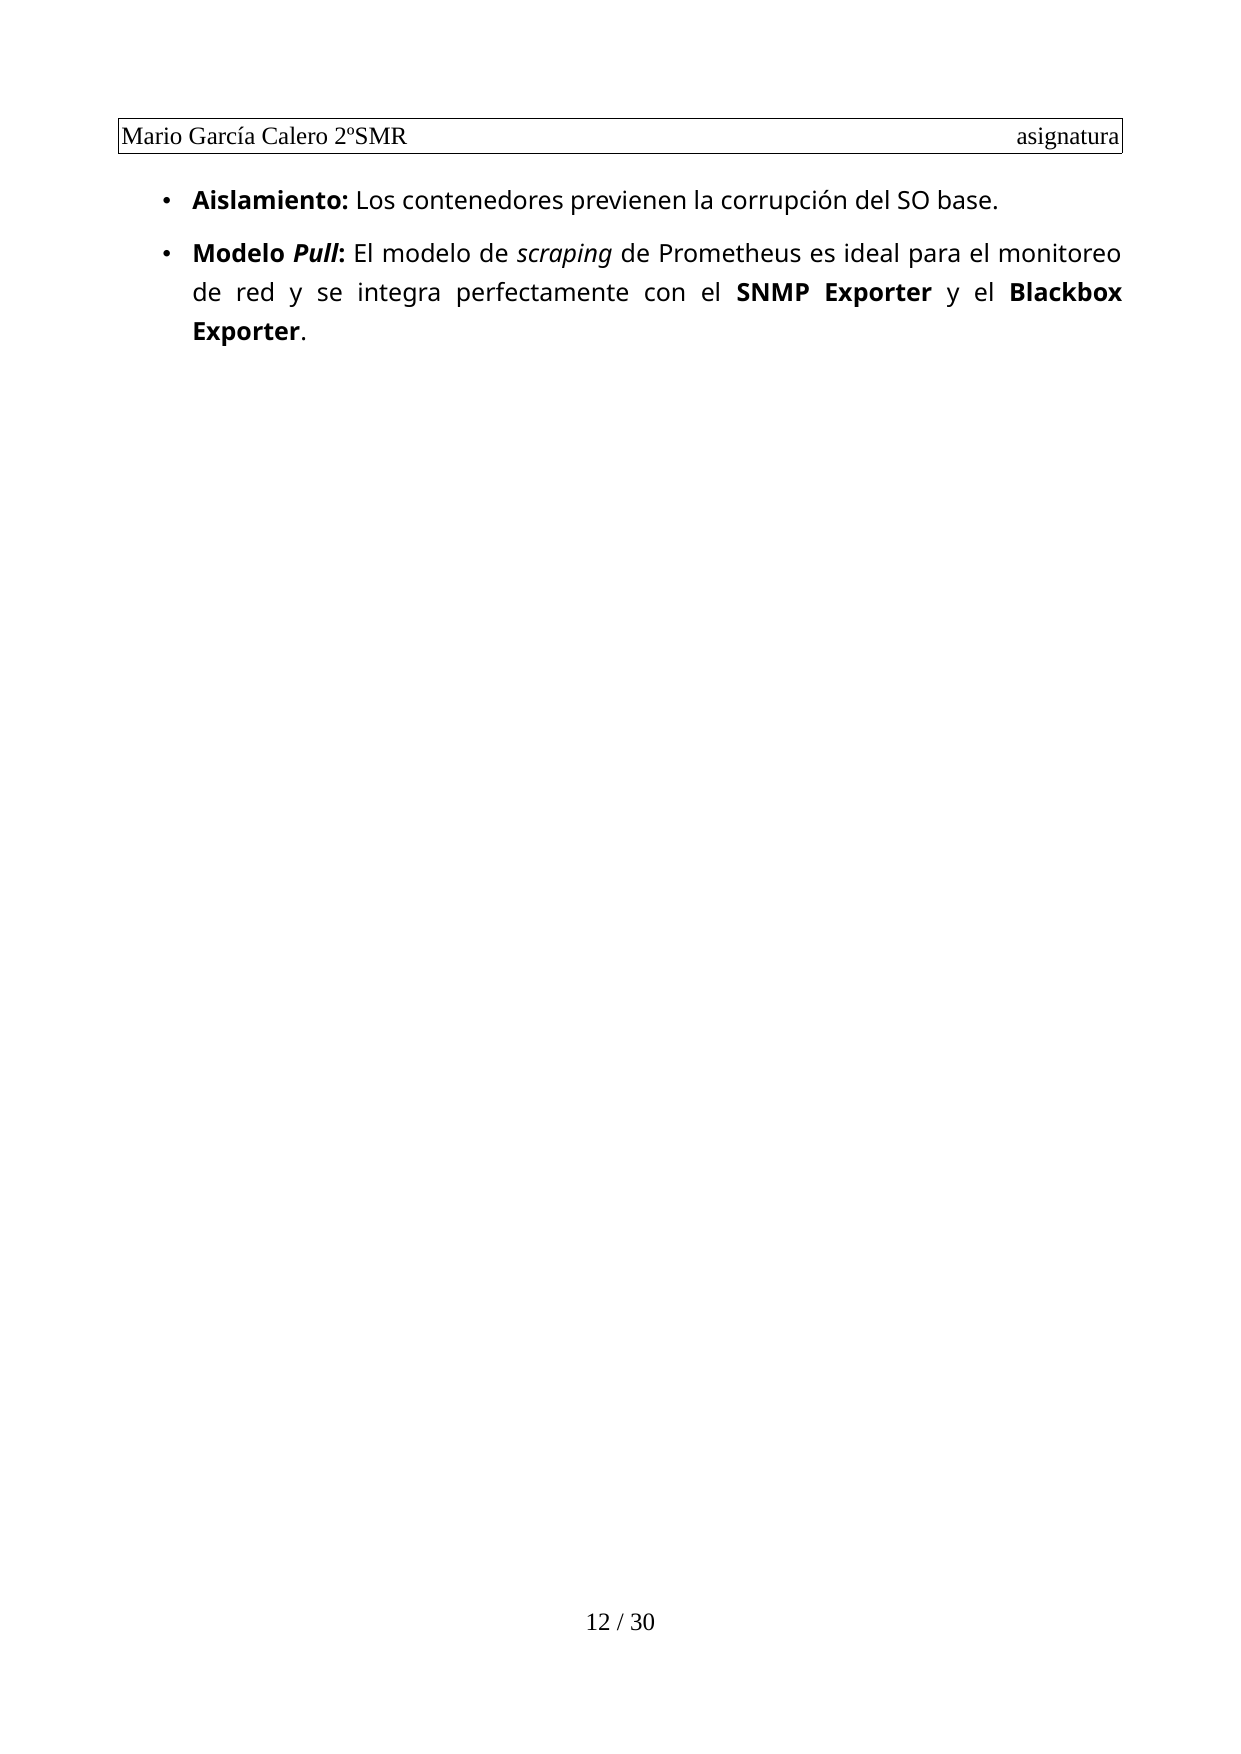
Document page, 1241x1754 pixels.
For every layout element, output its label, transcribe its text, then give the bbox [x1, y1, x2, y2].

list Aislamiento: Los contenedores previenen la corrupción del SO base. [162, 182, 1122, 216]
list Modelo Pull: El modelo de scraping de Prometheus es ideal para el monitoreo de red y se integra perfectamente con el SNMP Exporter y el Blackbox Exporter. [162, 236, 1122, 347]
